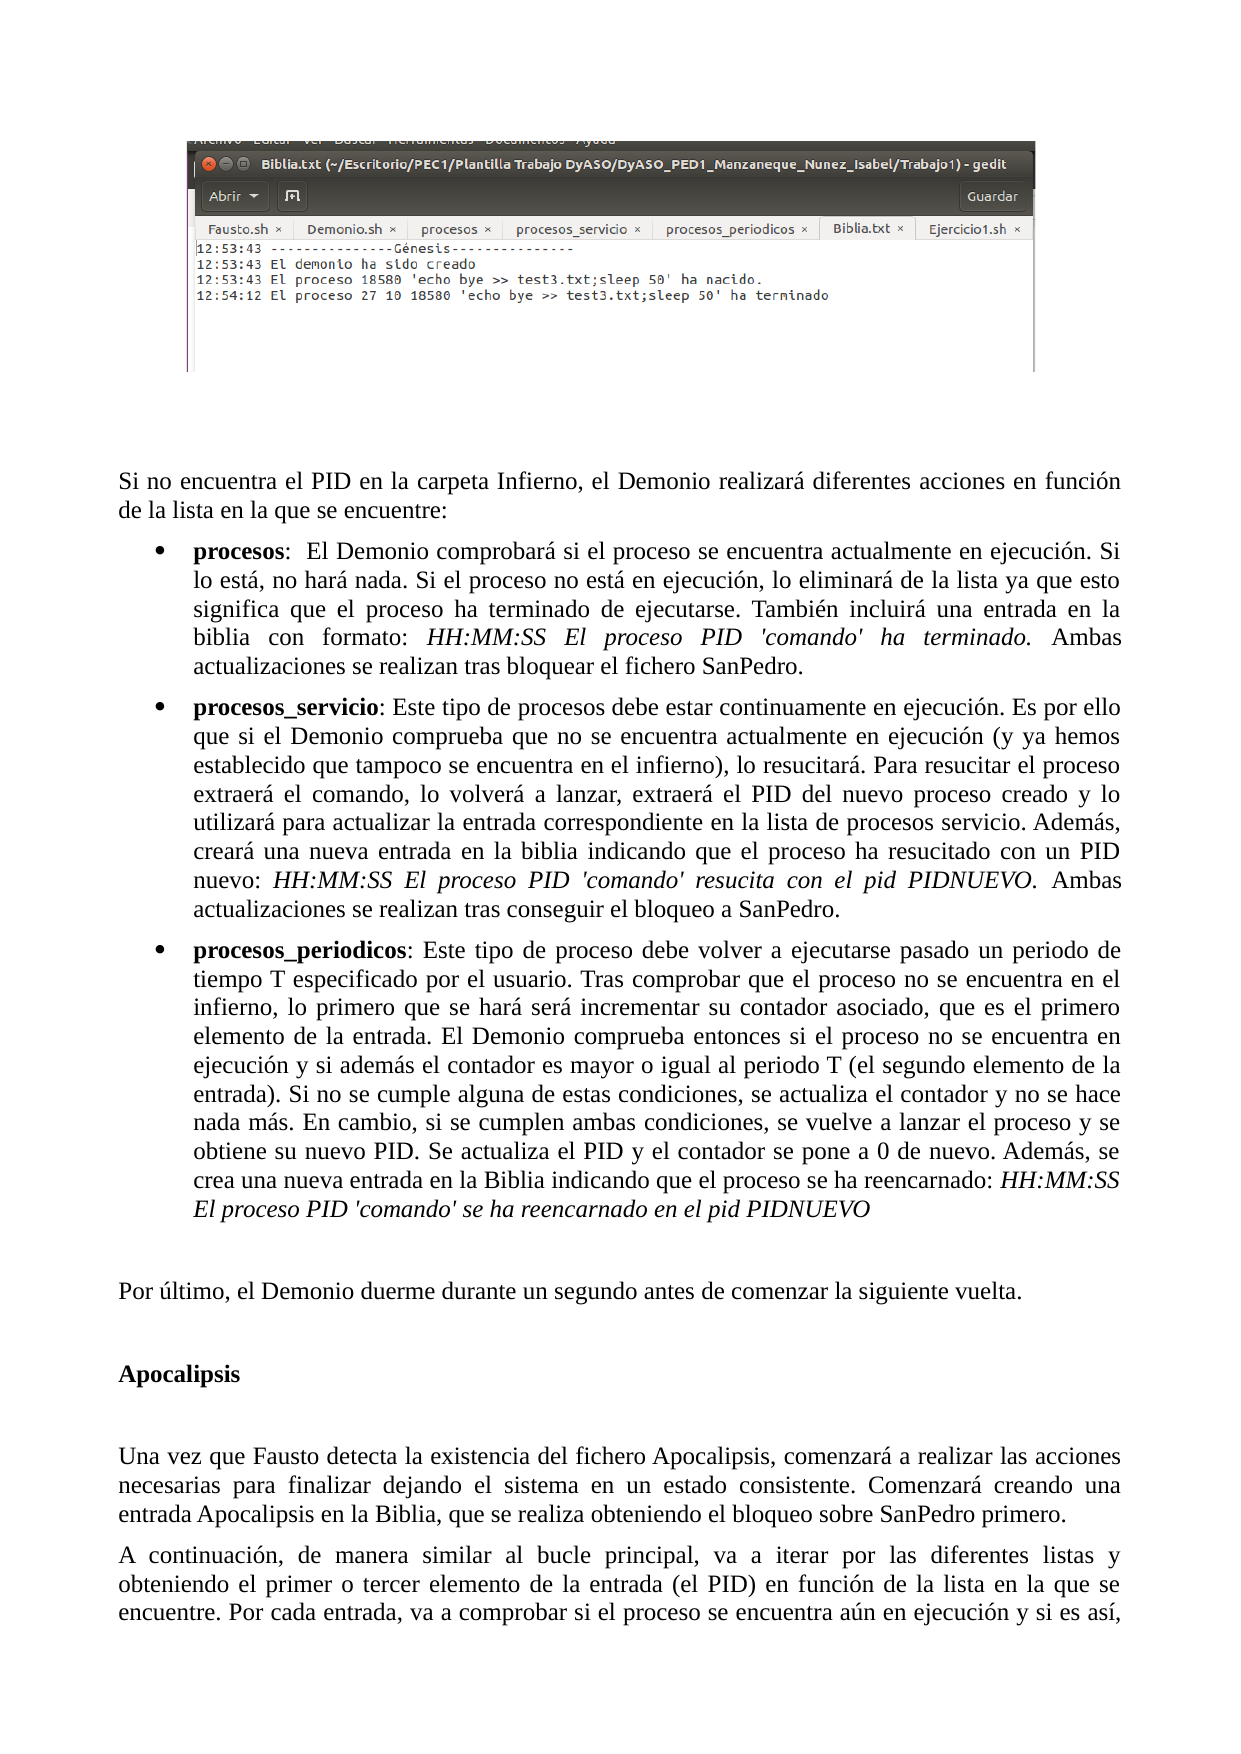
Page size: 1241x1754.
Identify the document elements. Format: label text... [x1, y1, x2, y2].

text Una vez que Fausto detecta la existencia del fichero Apocalipsis, comenzará a realizar las acciones necesarias para finalizar dejando el sistema en un estado consistente. Comenzará creando una entrada Apocalipsis en la Biblia, que se realiza obteniendo el bloqueo sobre SanPedro primero. [118, 1441, 1122, 1527]
text A continuación, de manera similar al bucle principal, va a iterar por las diferentes listas y obteniendo el primer o tercer elemento de la entrada (el PID) en función de la lista en la que se encuentre. Por cada entrada, va a comprobar si el proceso se encuentra aún en ejecución y si es así, [118, 1540, 1122, 1626]
list procesos_servicio: Este tipo de procesos debe estar continuamente en ejecución. Es por ello que si el Demonio comprueba que no se encuentra actualmente en ejecución (y ya hemos establecido que tampoco se encuentra en el infierno), lo resucitará. Para resucitar el proceso extraerá el comando, lo volverá a lanzar, extraerá el PID del nuevo proceso creado y lo utilizará para actualizar la entrada correspondiente en la lista de procesos servicio. Además, creará una nueva entrada en la biblia indicando que el proceso ha resucitado con un PID nuevo: HH:MM:SS El proceso PID 'comando' resucita con el pid PIDNUEVO. Ambas actualizaciones se realizan tras conseguir el bloqueo a SanPedro. [156, 692, 1122, 922]
list procesos: El Demonio comprobará si el proceso se encuentra actualmente en ejecución. Si lo está, no hará nada. Si el proceso no está en ejecución, lo eliminará de la lista ya que esto significa que el proceso ha terminado de ejecutarse. También incluirá una entrada en la biblia con formato: HH:MM:SS El proceso PID 'comando' ha terminado. Ambas actualizaciones se realizan tras bloquear el fichero SanPedro. [156, 536, 1122, 680]
text Si no encuentra el PID en la carpeta Infierno, el Demonio realizará diferentes acciones en función de la lista en la que se encuentre: [118, 466, 1122, 524]
list procesos_periodicos: Este tipo de proceso debe volver a ejecutarse pasado un periodo de tiempo T especificado por el usuario. Tras comprobar que el proceso no se encuentra en el infierno, lo primero que se hará será incrementar su contador asociado, que es el primero elemento de la entrada. El Demonio comprueba entonces si el proceso no se encuentra en ejecución y si además el contador es mayor o igual al periodo T (el segundo elemento de la entrada). Si no se cumple alguna de estas condiciones, se actualiza el contador y no se hace nada más. En cambio, si se cumplen ambas condiciones, se vuelve a lanzar el proceso y se obtiene su nuevo PID. Se actualiza el PID y el contador se pone a 0 de nuevo. Además, se crea una nueva entrada en la Biblia indicando que el proceso se ha reencarnado: HH:MM:SS El proceso PID 'comando' se ha reencarnado en el pid PIDNUEVO [156, 935, 1122, 1222]
text Apocalipsis [118, 1359, 1122, 1387]
text Por último, el Demonio duerme durante un segundo antes de comenzar la siguiente vuelta. [118, 1276, 1122, 1305]
